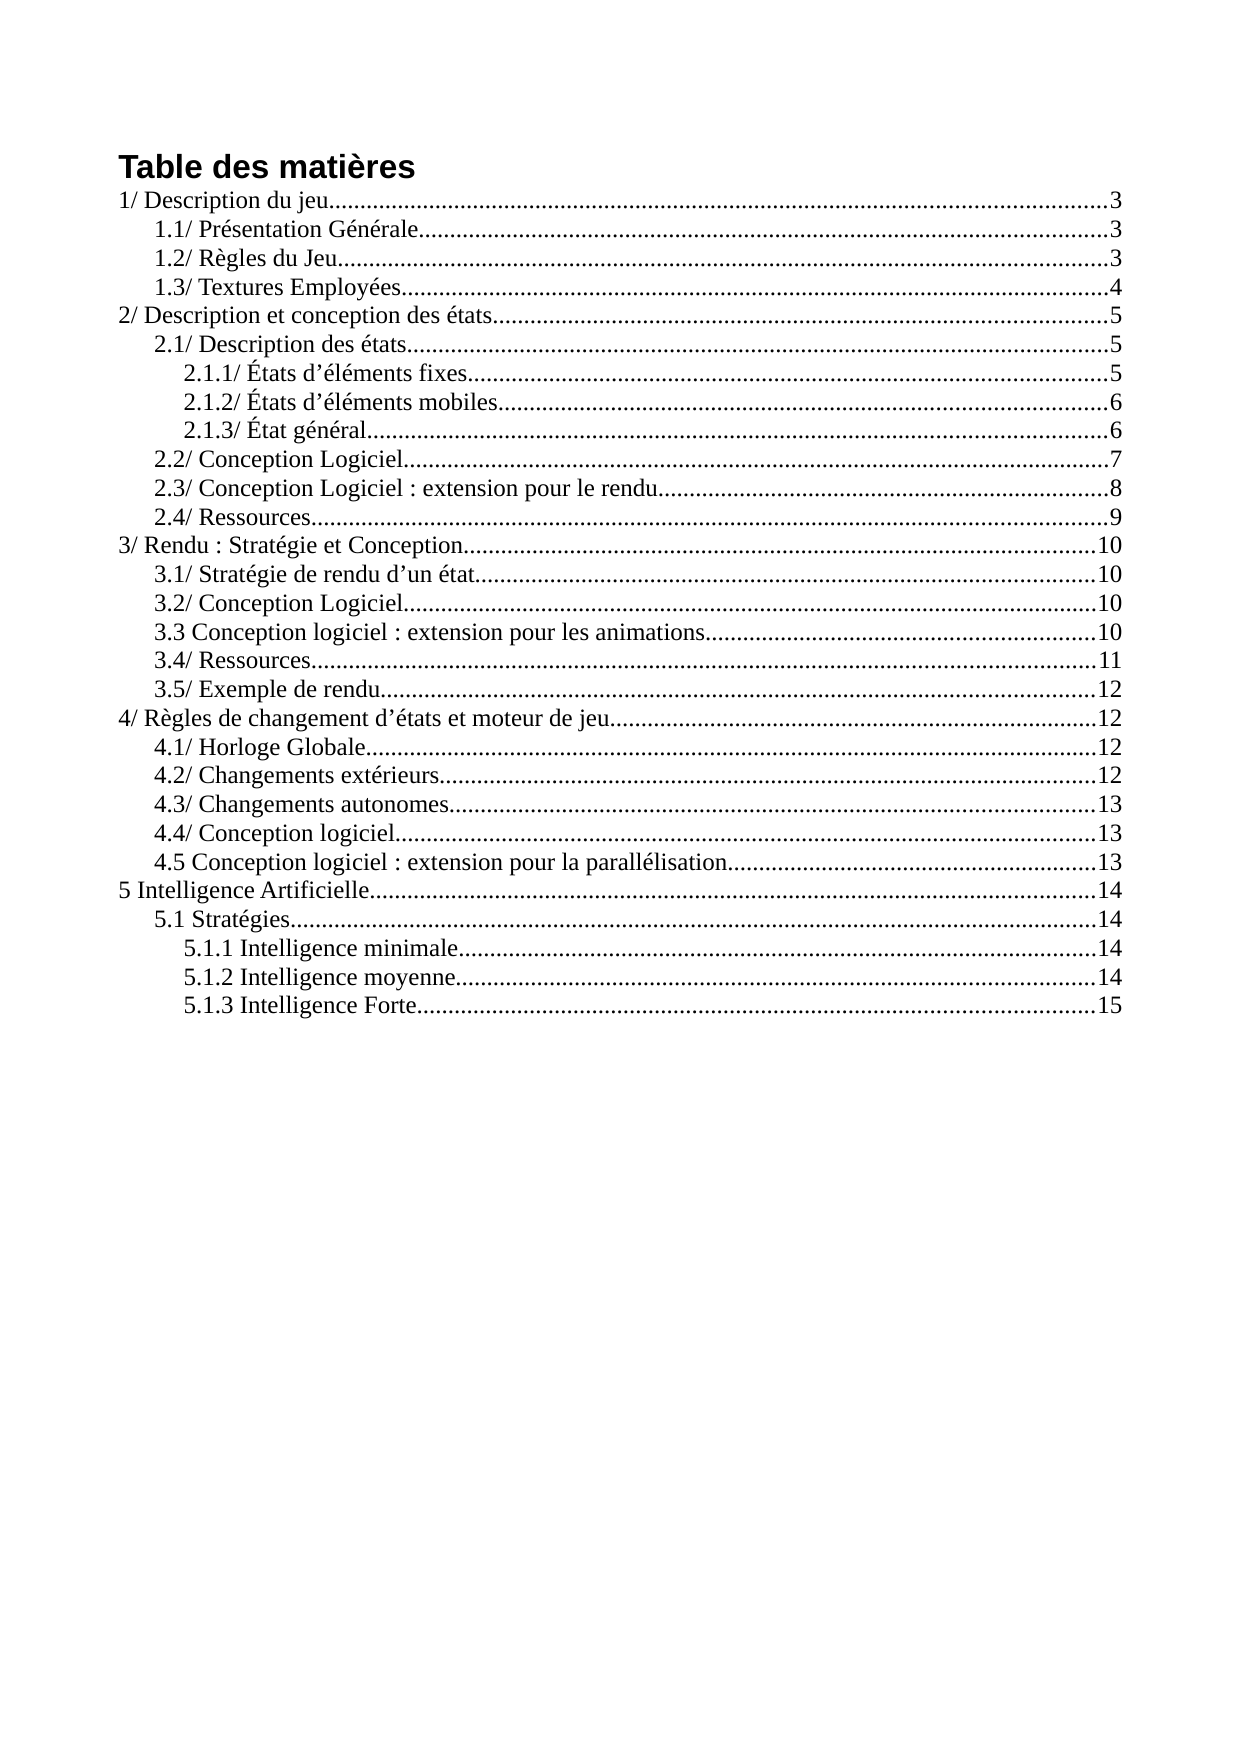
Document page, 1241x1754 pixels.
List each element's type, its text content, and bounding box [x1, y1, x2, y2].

text 2.2/ Conception Logiciel 7 [148, 444, 1122, 473]
text 4.5 Conception logiciel : extension pour la parallélisation 13 [148, 847, 1122, 875]
text 4.4/ Conception logiciel 13 [148, 818, 1122, 847]
text 3/ Rendu : Stratégie et Conception 10 [118, 530, 1122, 559]
text 1.2/ Règles du Jeu 3 [148, 243, 1122, 272]
text 5.1.1 Intelligence minimale 14 [177, 933, 1122, 962]
text 2.1.3/ État général 6 [177, 415, 1122, 444]
text 2.1.2/ États d’éléments mobiles 6 [177, 387, 1122, 415]
text 3.1/ Stratégie de rendu d’un état 10 [148, 559, 1122, 588]
text 4.2/ Changements extérieurs 12 [148, 760, 1122, 789]
text 3.4/ Ressources 11 [148, 645, 1122, 674]
text 2.4/ Ressources 9 [148, 502, 1122, 530]
text 3.3 Conception logiciel : extension pour les animations 10 [148, 617, 1122, 645]
text 5 Intelligence Artificielle 14 [118, 875, 1122, 904]
text 3.5/ Exemple de rendu 12 [148, 674, 1122, 703]
text 2.3/ Conception Logiciel : extension pour le rendu 8 [148, 473, 1122, 502]
text 2.1.1/ États d’éléments fixes 5 [177, 358, 1122, 387]
text 1.1/ Présentation Générale 3 [148, 214, 1122, 243]
text 4/ Règles de changement d’états et moteur de jeu 12 [118, 703, 1122, 732]
subtitle Table des matières [118, 147, 1122, 185]
text 1/ Description du jeu 3 [118, 185, 1122, 214]
text 5.1 Stratégies 14 [148, 904, 1122, 933]
text 3.2/ Conception Logiciel 10 [148, 588, 1122, 617]
text 2.1/ Description des états 5 [148, 329, 1122, 358]
text 2/ Description et conception des états 5 [118, 300, 1122, 329]
text 5.1.2 Intelligence moyenne 14 [177, 962, 1122, 990]
text 5.1.3 Intelligence Forte 15 [177, 990, 1122, 1019]
text 4.3/ Changements autonomes 13 [148, 789, 1122, 818]
text 4.1/ Horloge Globale 12 [148, 732, 1122, 760]
text 1.3/ Textures Employées 4 [148, 272, 1122, 300]
